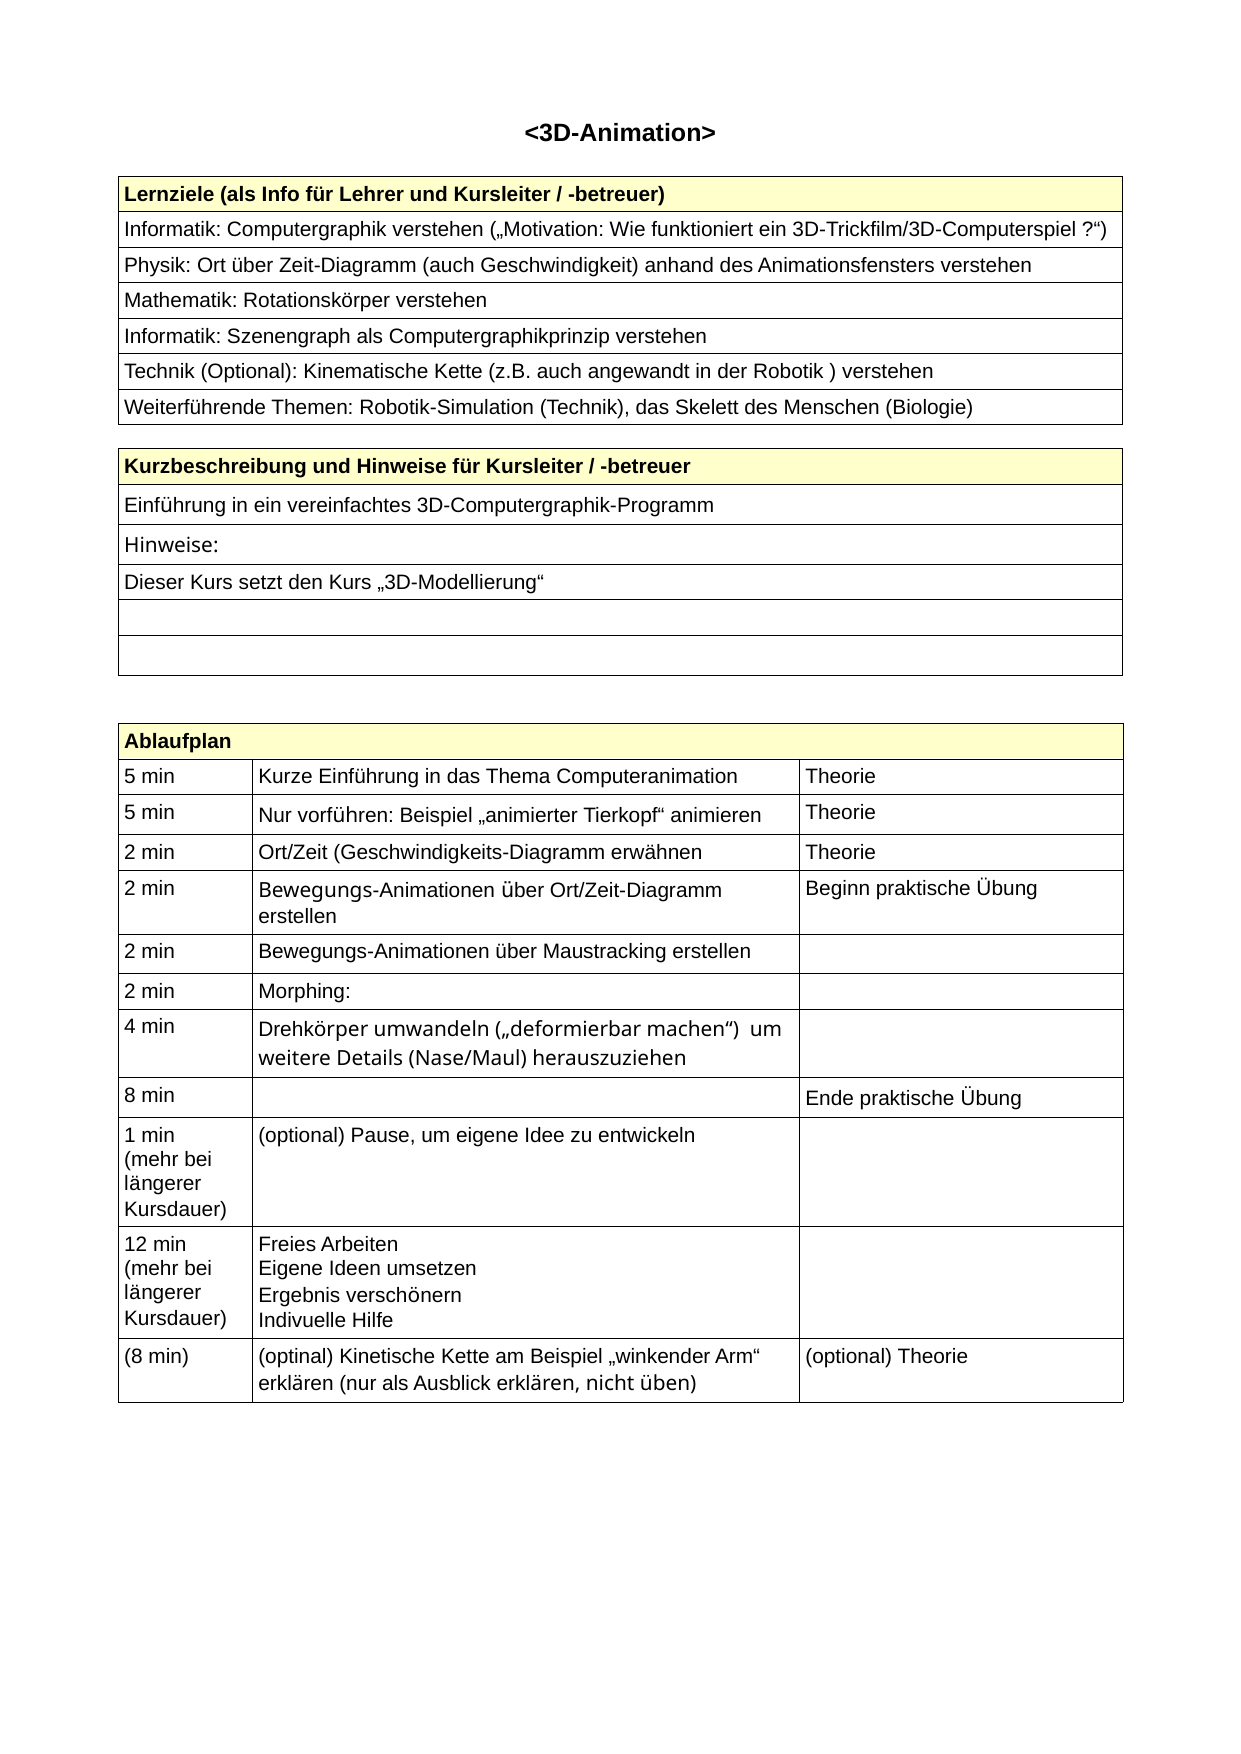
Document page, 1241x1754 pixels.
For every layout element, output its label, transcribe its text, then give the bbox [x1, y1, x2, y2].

table_cell Morphing: [253, 974, 799, 1008]
table_cell Technik (Optional): Kinematische Kette (z.B. auch angewandt in der Robotik ) verstehen [119, 354, 1122, 389]
table_cell Einführung in ein vereinfachtes 3D-Computergraphik-Programm [119, 485, 1122, 524]
table_cell Informatik: Szenengraph als Computergraphikprinzip verstehen [119, 319, 1122, 353]
table_cell 2 min [119, 974, 252, 1008]
table_cell 2 min [119, 835, 252, 869]
table_cell [800, 1010, 1123, 1077]
table_cell 1 min (mehr bei längerer Kursdauer) [119, 1118, 252, 1226]
table_cell Freies Arbeiten Eigene Ideen umsetzen Ergebnis verschönern Indivuelle Hilfe [253, 1227, 799, 1338]
table_cell [253, 1078, 799, 1117]
table_cell 8 min [119, 1078, 252, 1117]
table_cell (optional) Pause, um eigene Idee zu entwickeln [253, 1118, 799, 1226]
table_header Ablaufplan [119, 724, 1123, 758]
table_cell Bewegungs-Animationen über Maustracking erstellen [253, 935, 799, 973]
table_cell Physik: Ort über Zeit-Diagramm (auch Geschwindigkeit) anhand des Animationsfensters verstehen [119, 248, 1122, 282]
text <3D-Animation> [118, 118, 1122, 147]
table_cell Nur vorführen: Beispiel „animierter Tierkopf“ animieren [253, 795, 799, 834]
table_cell Weiterführende Themen: Robotik-Simulation (Technik), das Skelett des Menschen (Biologie) [119, 390, 1122, 424]
table_cell 5 min [119, 760, 252, 794]
table_cell 5 min [119, 795, 252, 834]
table_cell [800, 974, 1123, 1008]
table_cell [800, 1118, 1123, 1226]
table_cell Ort/Zeit (Geschwindigkeits-Diagramm erwähnen [253, 835, 799, 869]
table_header Kurzbeschreibung und Hinweise für Kursleiter / -betreuer [119, 449, 1122, 484]
table_cell 2 min [119, 935, 252, 973]
table_cell Theorie [800, 760, 1123, 794]
table_cell (8 min) [119, 1339, 252, 1402]
table_cell 4 min [119, 1010, 252, 1077]
table_cell (optinal) Kinetische Kette am Beispiel „winkender Arm“ erklären (nur als Ausblick erklären, nicht üben) [253, 1339, 799, 1402]
table_cell [119, 600, 1122, 635]
table_cell [800, 935, 1123, 973]
table_cell [800, 1227, 1123, 1338]
table_cell Mathematik: Rotationskörper verstehen [119, 283, 1122, 318]
table_cell [119, 636, 1122, 675]
table_cell Kurze Einführung in das Thema Computeranimation [253, 760, 799, 794]
table_cell 2 min [119, 871, 252, 933]
table_cell Informatik: Computergraphik verstehen („Motivation: Wie funktioniert ein 3D-Trickfilm/3D-Computerspiel ?“) [119, 212, 1122, 247]
table_cell 12 min (mehr bei längerer Kursdauer) [119, 1227, 252, 1338]
table_cell Ende praktische Übung [800, 1078, 1123, 1117]
table_cell Dieser Kurs setzt den Kurs „3D-Modellierung“ [119, 565, 1122, 599]
table_cell Beginn praktische Übung [800, 871, 1123, 933]
table_cell (optional) Theorie [800, 1339, 1123, 1402]
table_cell Theorie [800, 795, 1123, 834]
table_cell Hinweise: [119, 525, 1122, 564]
table_header Lernziele (als Info für Lehrer und Kursleiter / -betreuer) [119, 177, 1122, 211]
table_cell Drehkörper umwandeln („deformierbar machen“) um weitere Details (Nase/Maul) herauszuziehen [253, 1010, 799, 1077]
table_cell Bewegungs-Animationen über Ort/Zeit-Diagramm erstellen [253, 871, 799, 933]
table_cell Theorie [800, 835, 1123, 869]
